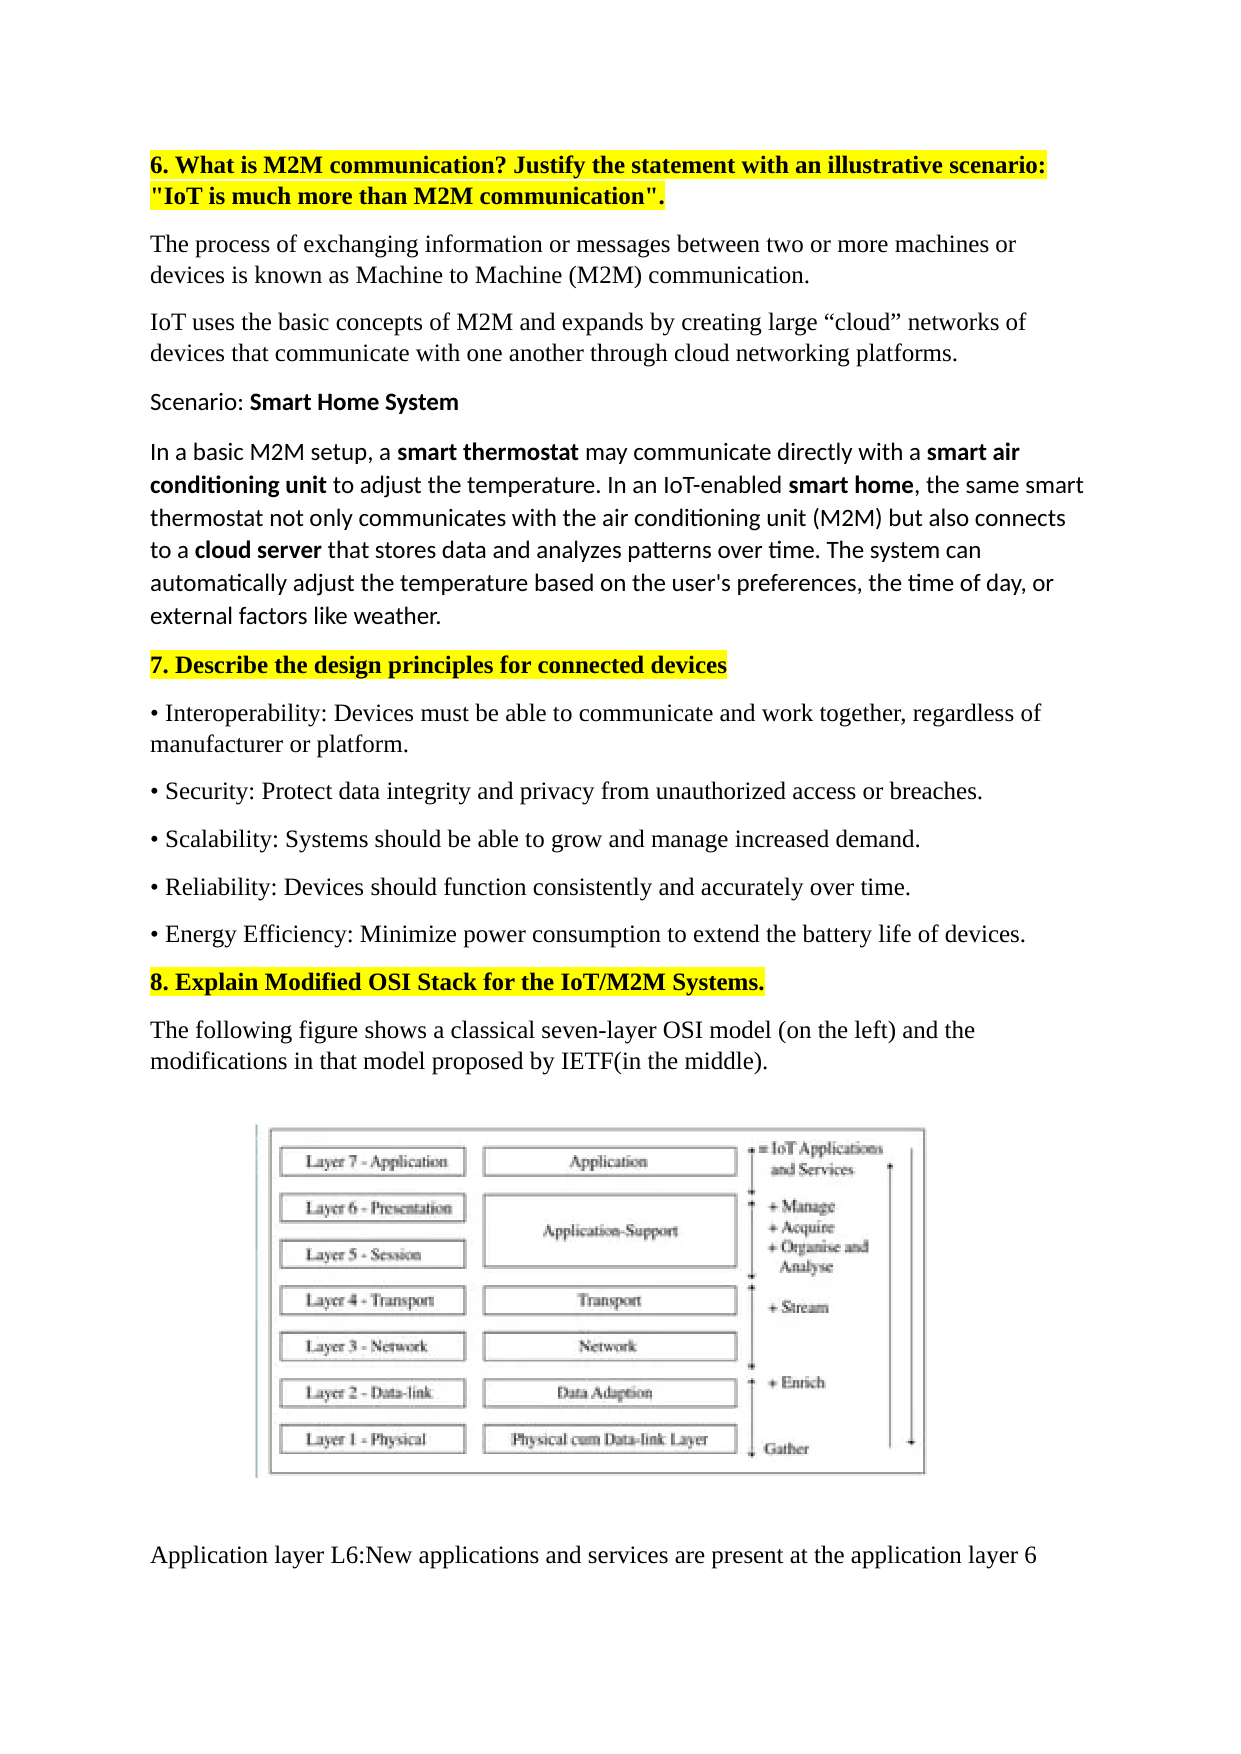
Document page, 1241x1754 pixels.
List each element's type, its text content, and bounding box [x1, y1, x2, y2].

text • Interoperability: Devices must be able to communicate and work together, regardless of manufacturer or platform. [150, 698, 1090, 757]
text IoT uses the basic concepts of M2M and expands by creating large “cloud” networks of devices that communicate with one another through cloud networking platforms. [150, 307, 1090, 367]
text • Reliability: Devices should function consistently and accurately over time. [150, 872, 1090, 901]
text Application layer L6:New applications and services are present at the application layer 6 [150, 1540, 1090, 1569]
picture [242, 1115, 943, 1490]
text In a basic M2M setup, a smart thermostat may communicate directly with a smart air conditioning unit to adjust the temperature. In an IoT-enabled smart home, the same smart thermostat not only communicates with the air conditioning unit (M2M) but also connects to a cloud server that stores data and analyzes patterns over time. The system can automatically adjust the temperature based on the user's preferences, the time of day, or external factors like weather. [150, 436, 1090, 631]
text 7. Describe the design principles for connected devices [150, 650, 1090, 679]
text 6. What is M2M communication? Justify the statement with an illustrative scenario: "IoT is much more than M2M communication". [150, 150, 1090, 210]
text • Energy Efficiency: Minimize power consumption to extend the battery life of devices. [150, 919, 1090, 948]
text • Scalability: Systems should be able to grow and manage increased demand. [150, 824, 1090, 853]
text The process of exchanging information or messages between two or more machines or devices is known as Machine to Machine (M2M) communication. [150, 229, 1090, 288]
text Scenario: Smart Home System [150, 386, 1090, 417]
text 8. Explain Modified OSI Stack for the IoT/M2M Systems. [150, 967, 1090, 996]
text The following figure shows a classical seven-layer OSI model (on the left) and the modifications in that model proposed by IETF(in the middle). [150, 1015, 1090, 1075]
text • Security: Protect data integrity and privacy from unauthorized access or breaches. [150, 776, 1090, 805]
